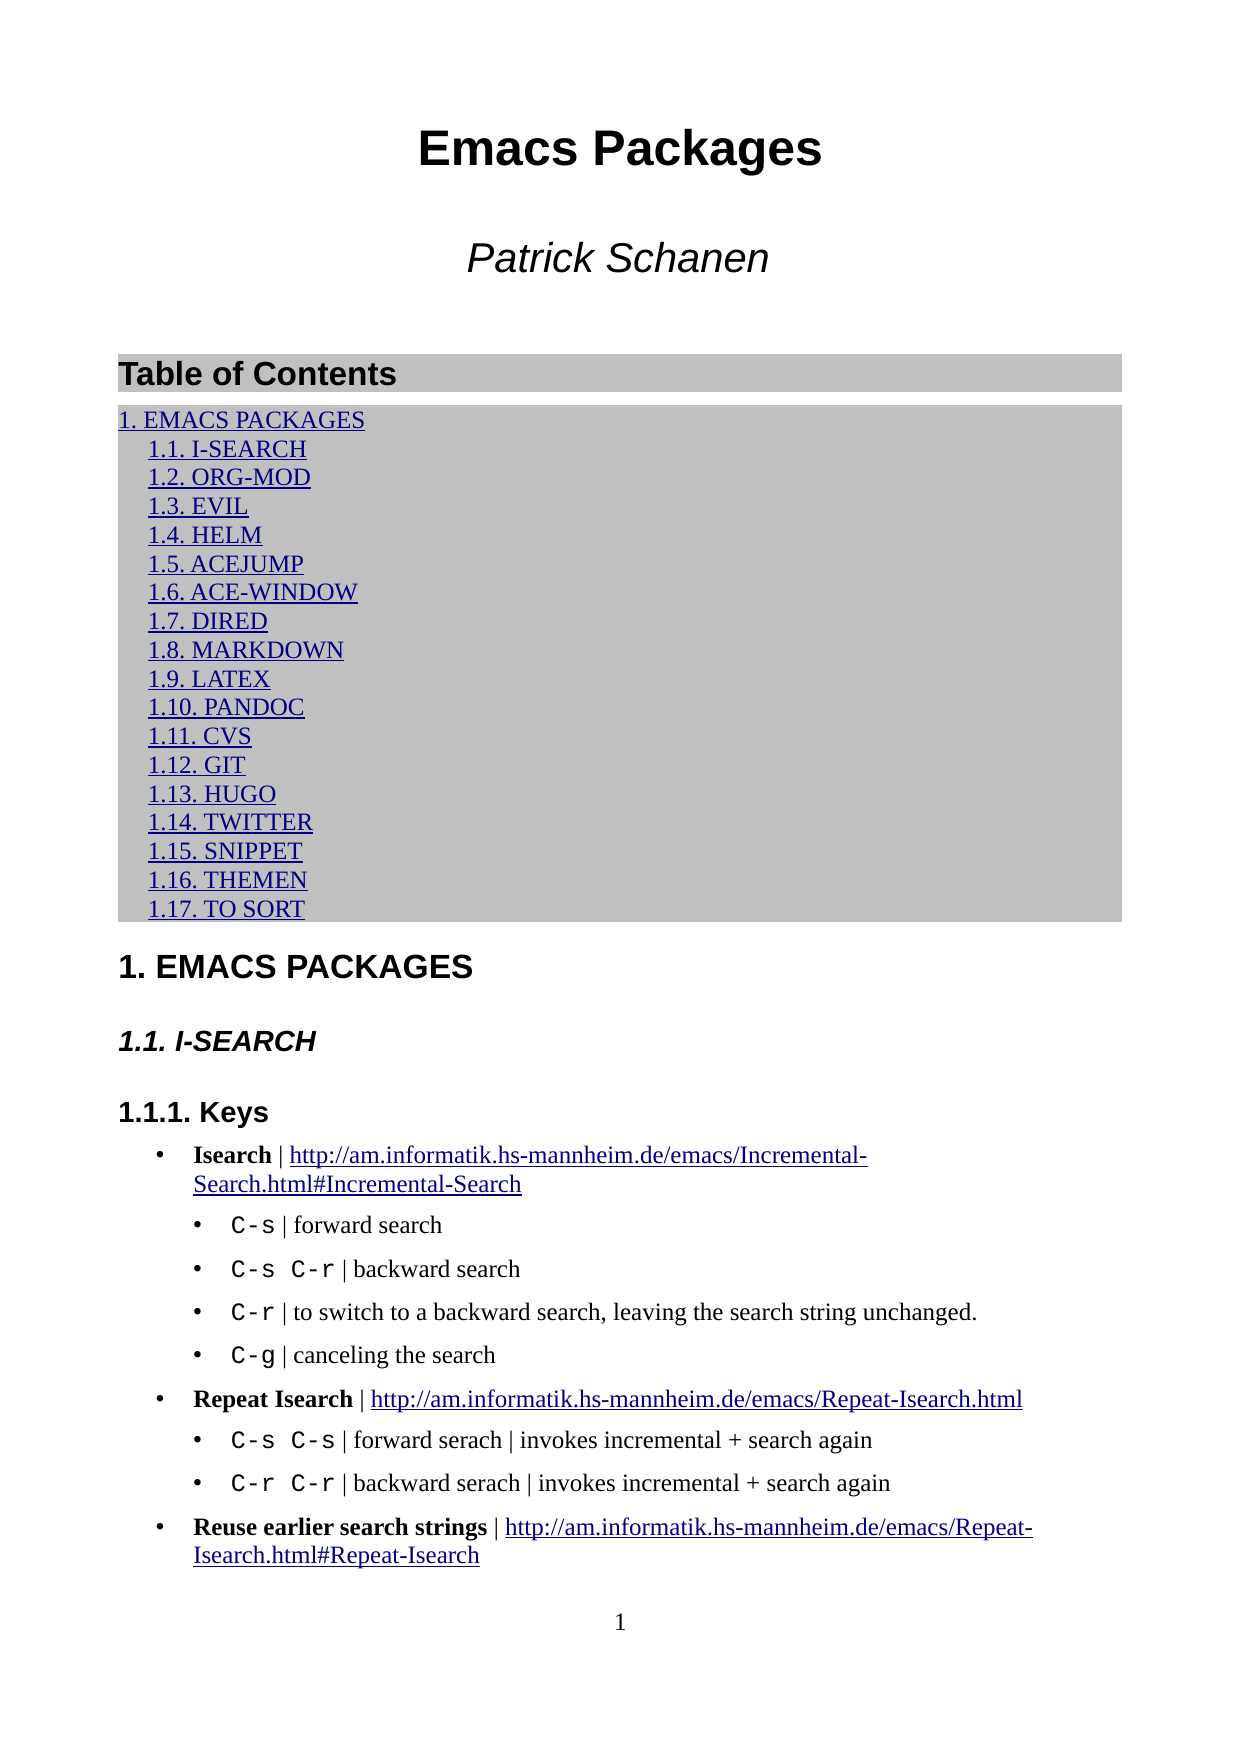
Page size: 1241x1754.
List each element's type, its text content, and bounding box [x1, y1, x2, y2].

text 1.9. LATEX [148, 664, 1122, 692]
text 1.3. EVIL [148, 491, 1122, 520]
text 1.16. THEMEN [148, 865, 1122, 894]
text 1.17. TO SORT [148, 894, 1122, 922]
list Isearch | http://am.informatik.hs-mannheim.de/emacs/Incremental-Search.html#Incremental-Search [156, 1141, 1122, 1198]
list C-r C-r | backward serach | invokes incremental + search again [193, 1468, 1122, 1499]
text 1.7. DIRED [148, 606, 1122, 635]
text 1.15. SNIPPET [148, 836, 1122, 865]
text 1.14. TWITTER [148, 807, 1122, 836]
list C-s C-s | forward serach | invokes incremental + search again [193, 1425, 1122, 1456]
list Reuse earlier search strings | http://am.informatik.hs-mannheim.de/emacs/Repeat-Isearch.html#Repeat-Isearch [156, 1512, 1122, 1569]
list Repeat Isearch | http://am.informatik.hs-mannheim.de/emacs/Repeat-Isearch.html [156, 1384, 1122, 1413]
list C-s C-r | backward search [193, 1254, 1122, 1285]
text 1.5. ACEJUMP [148, 549, 1122, 577]
subtitle Patrick Schanen [118, 233, 1122, 281]
text 1.8. MARKDOWN [148, 635, 1122, 664]
text 1. EMACS PACKAGES [118, 405, 1122, 434]
subtitle EMACS PACKAGES [118, 947, 1122, 986]
text 1.2. ORG-MOD [148, 462, 1122, 491]
list C-s | forward search [193, 1211, 1122, 1241]
text 1.6. ACE-WINDOW [148, 577, 1122, 606]
title Emacs Packages [118, 118, 1122, 176]
subtitle I-SEARCH [118, 1023, 1122, 1057]
subtitle Keys [118, 1094, 1122, 1128]
text 1.1. I-SEARCH [148, 434, 1122, 462]
text 1.13. HUGO [148, 779, 1122, 807]
subtitle Table of Contents [118, 354, 1122, 392]
text 1.4. HELM [148, 520, 1122, 549]
list C-r | to switch to a backward search, leaving the search string unchanged. [193, 1297, 1122, 1328]
text 1.11. CVS [148, 721, 1122, 750]
text 1.10. PANDOC [148, 692, 1122, 721]
list C-g | canceling the search [193, 1341, 1122, 1371]
text 1.12. GIT [148, 750, 1122, 779]
